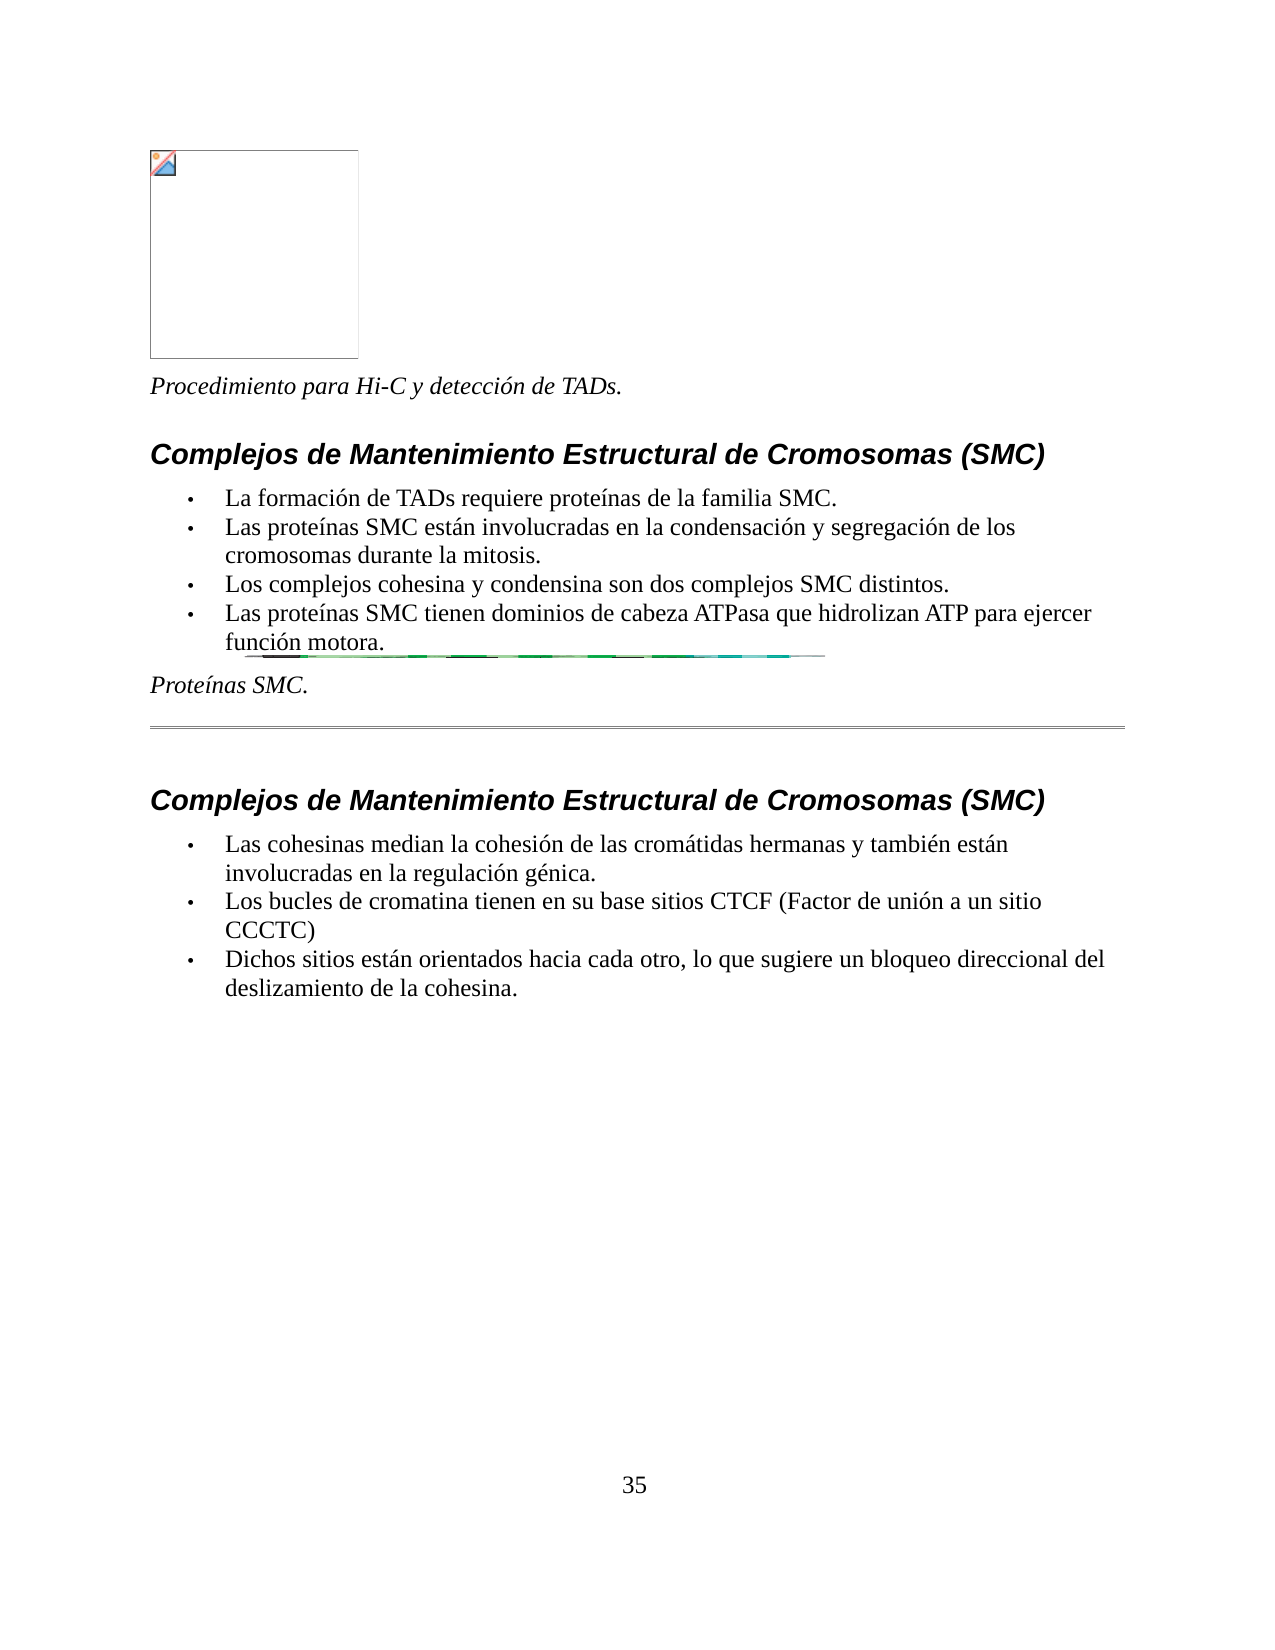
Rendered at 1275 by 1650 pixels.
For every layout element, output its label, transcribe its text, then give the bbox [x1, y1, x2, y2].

list Dichos sitios están orientados hacia cada otro, lo que sugiere un bloqueo direccional del deslizamiento de la cohesina. [187, 944, 1125, 1001]
list Las cohesinas median la cohesión de las cromátidas hermanas y también están involucradas en la regulación génica. [187, 829, 1125, 886]
list La formación de TADs requiere proteínas de la familia SMC. [187, 483, 1125, 512]
list Las proteínas SMC están involucradas en la condensación y segregación de los cromosomas durante la mitosis. [187, 512, 1125, 569]
text Proteínas SMC. [150, 671, 1125, 699]
list Las proteínas SMC tienen dominios de cabeza ATPasa que hidrolizan ATP para ejercer función motora. [187, 598, 1125, 656]
subtitle Complejos de Mantenimiento Estructural de Cromosomas (SMC) [150, 437, 1125, 471]
list Los bucles de cromatina tienen en su base sitios CTCF (Factor de unión a un sitio CCCTC) [187, 886, 1125, 944]
text Procedimiento para Hi-C y detección de TADs. [150, 371, 1125, 399]
subtitle Complejos de Mantenimiento Estructural de Cromosomas (SMC) [150, 783, 1125, 816]
list Los complejos cohesina y condensina son dos complejos SMC distintos. [187, 569, 1125, 598]
